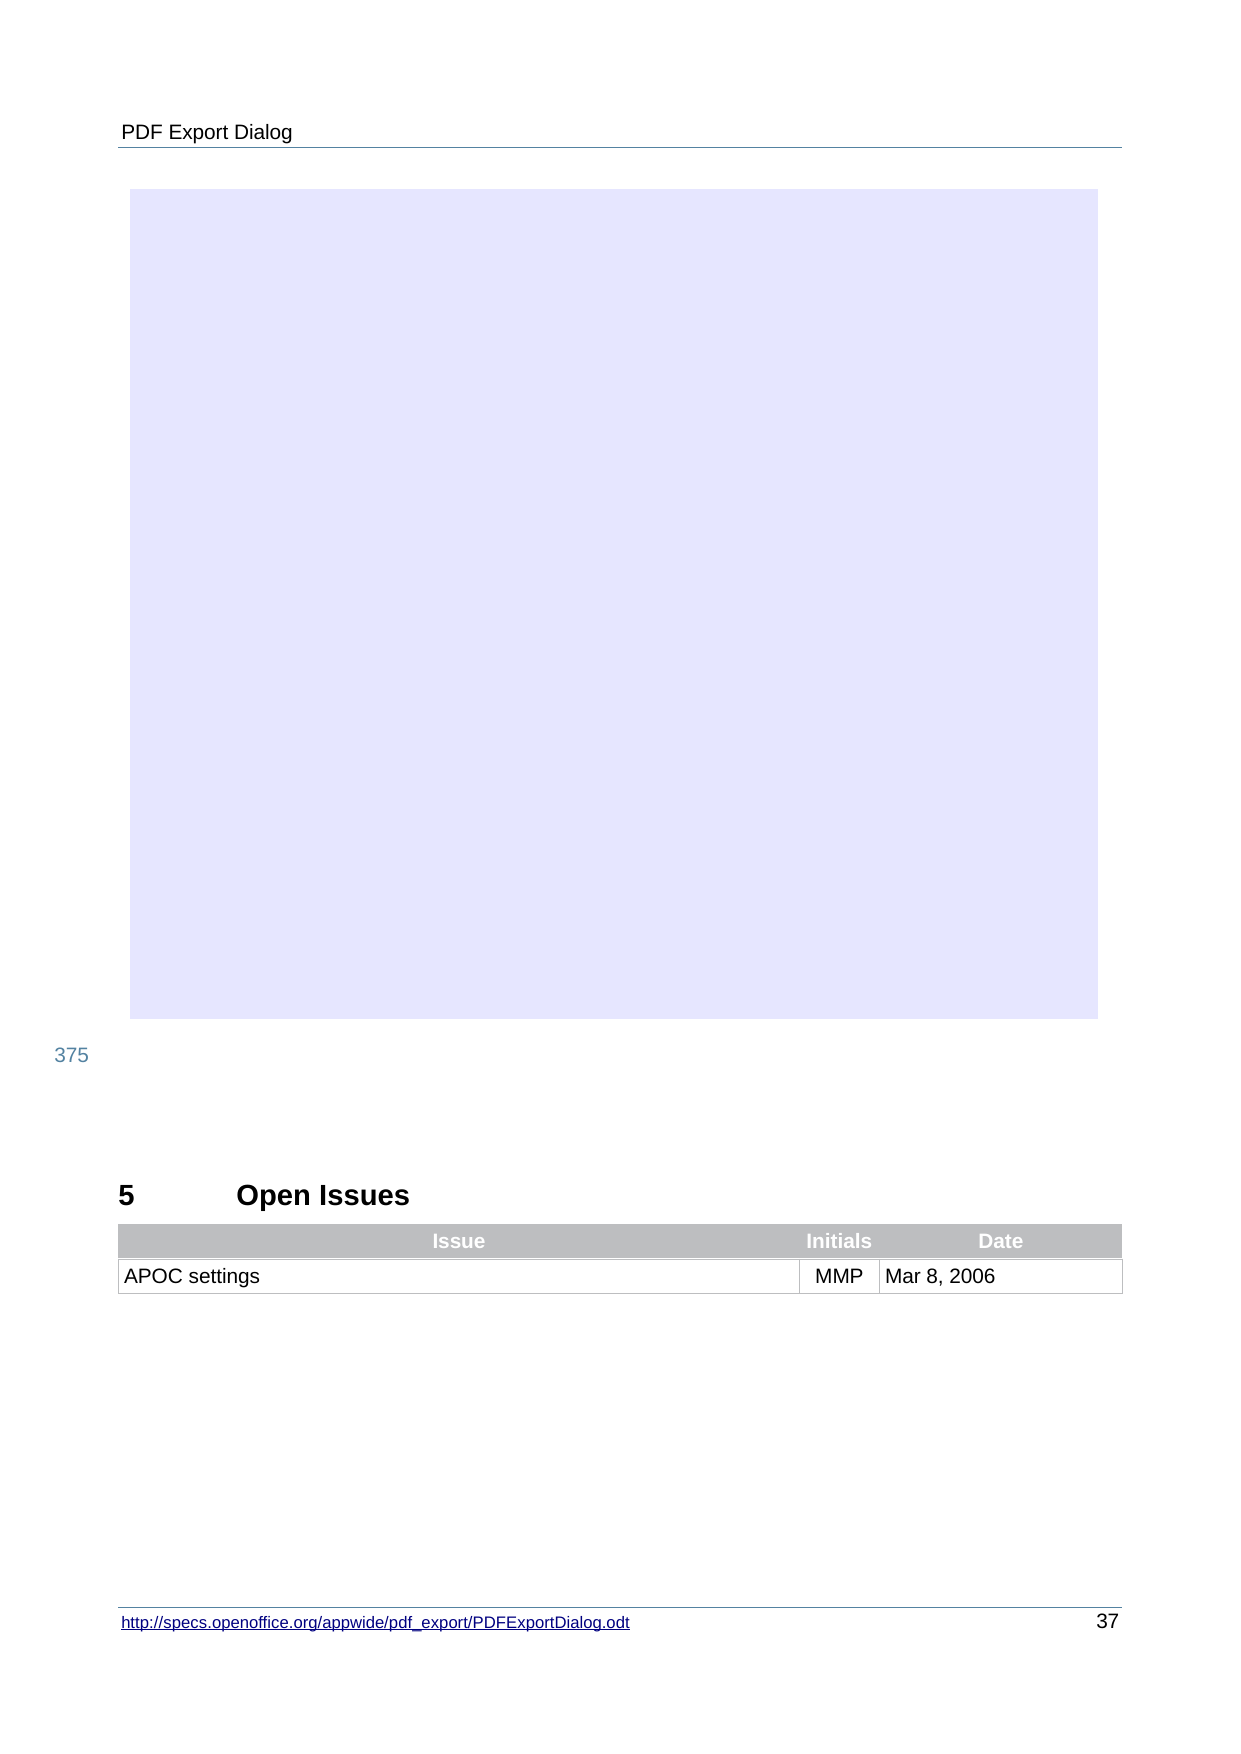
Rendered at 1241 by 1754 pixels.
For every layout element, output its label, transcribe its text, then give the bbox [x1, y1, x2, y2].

table_header Issue [118, 1224, 799, 1258]
table_header Date [879, 1224, 1122, 1258]
subtitle Open Issues [118, 1179, 1122, 1212]
table_cell APOC settings [119, 1260, 799, 1293]
table_cell Mar 8, 2006 [880, 1260, 1122, 1293]
table_cell MMP [800, 1260, 879, 1293]
table_header Initials [799, 1224, 879, 1258]
